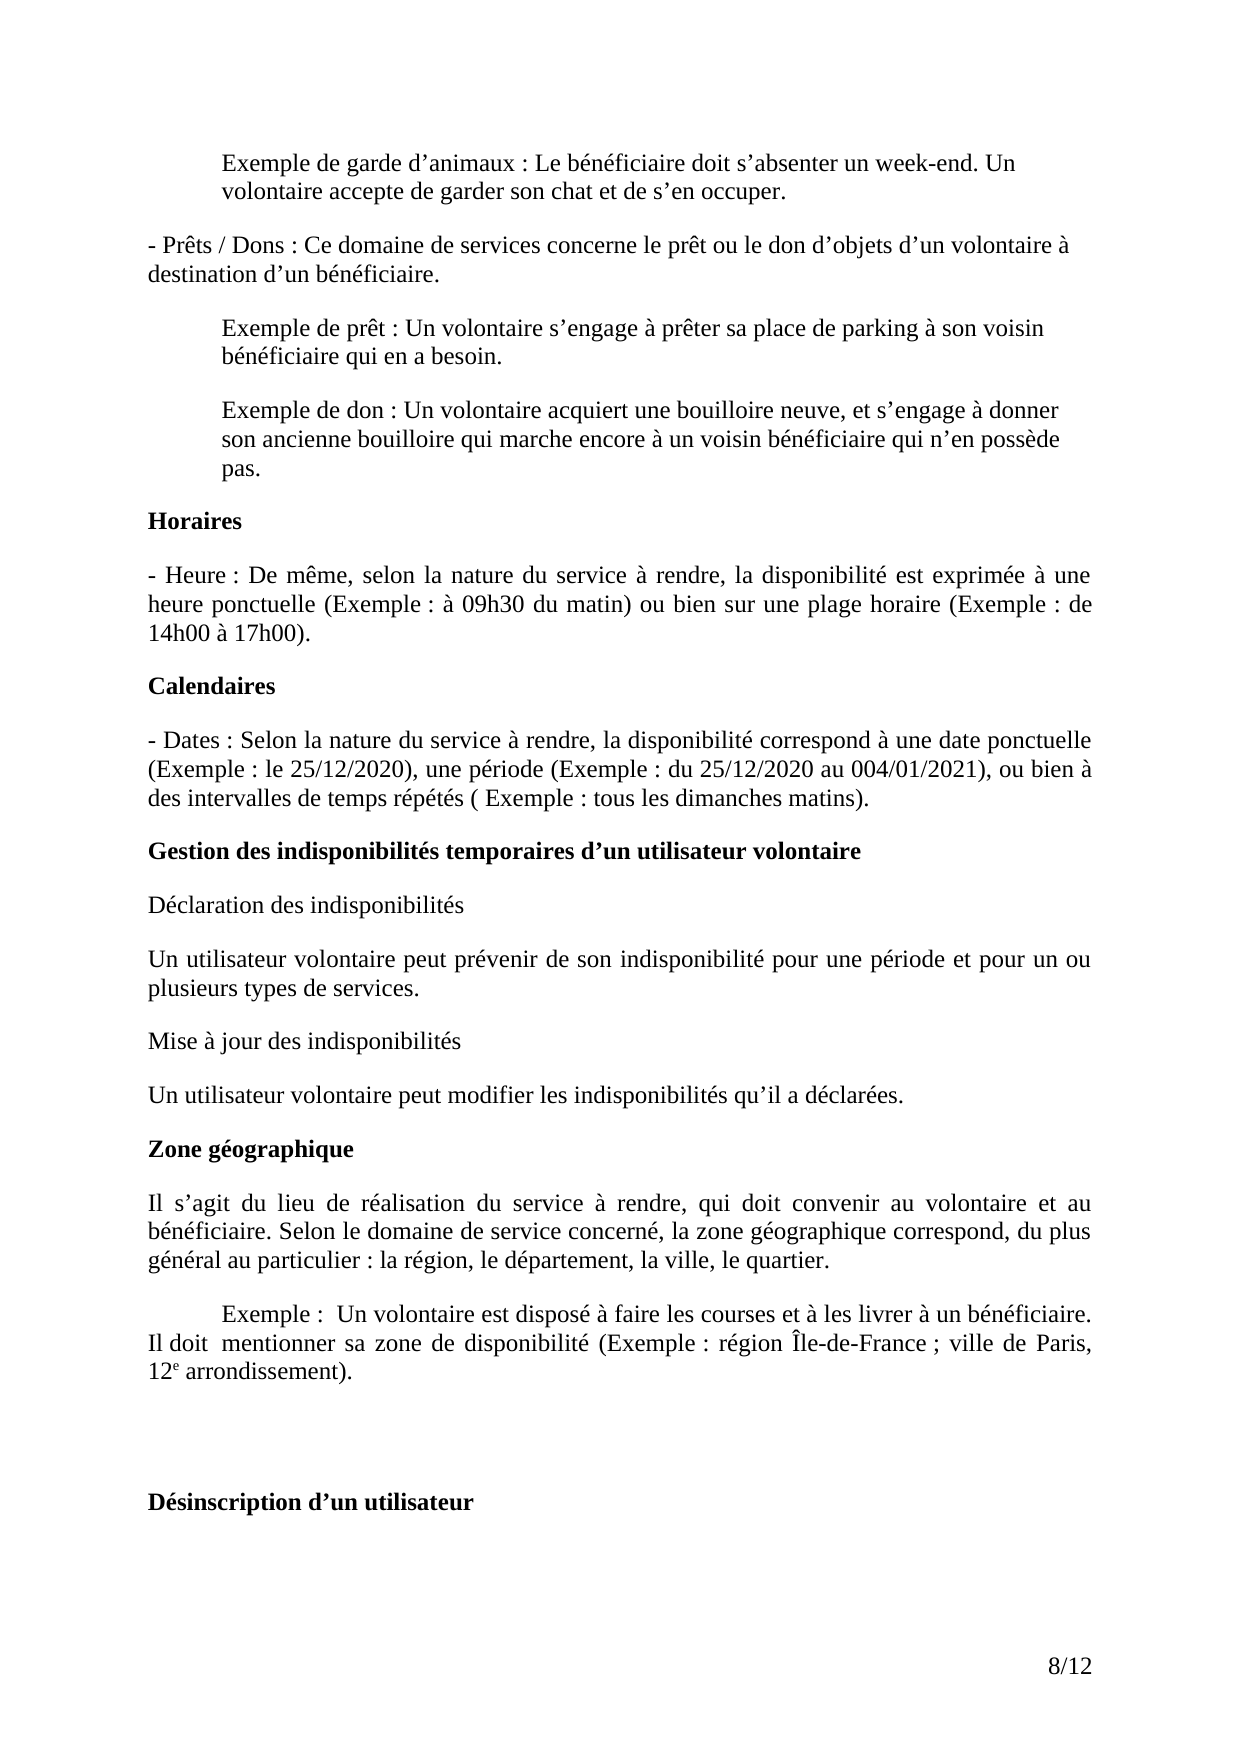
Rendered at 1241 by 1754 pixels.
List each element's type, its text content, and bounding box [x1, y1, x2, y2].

text Exemple de don : Un volontaire acquiert une bouilloire neuve, et s’engage à donner son ancienne bouilloire qui marche encore à un voisin bénéficiaire qui n’en possède pas. [148, 395, 1092, 481]
text Exemple : Un volontaire est disposé à faire les courses et à les livrer à un bénéficiaire. Il doit mentionner sa zone de disponibilité (Exemple : région Île-de-France ; ville de Paris, 12e arrondissement). [148, 1299, 1092, 1385]
text Mise à jour des indisponibilités [148, 1026, 1092, 1055]
text Un utilisateur volontaire peut prévenir de son indisponibilité pour une période et pour un ou plusieurs types de services. [148, 944, 1092, 1001]
text Déclaration des indisponibilités [148, 890, 1092, 919]
text Désinscription d’un utilisateur [148, 1487, 1092, 1515]
text Calendaires [148, 671, 1092, 700]
text Horaires [148, 506, 1092, 535]
text Exemple de prêt : Un volontaire s’engage à prêter sa place de parking à son voisin bénéficiaire qui en a besoin. [148, 313, 1092, 370]
text Exemple de garde d’animaux : Le bénéficiaire doit s’absenter un week-end. Un volontaire accepte de garder son chat et de s’en occuper. [148, 148, 1092, 205]
text - Dates : Selon la nature du service à rendre, la disponibilité correspond à une date ponctuelle (Exemple : le 25/12/2020), une période (Exemple : du 25/12/2020 au 004/01/2021), ou bien à des intervalles de temps répétés ( Exemple : tous les dimanches matins). [148, 725, 1092, 811]
text Il s’agit du lieu de réalisation du service à rendre, qui doit convenir au volontaire et au bénéficiaire. Selon le domaine de service concerné, la zone géographique correspond, du plus général au particulier : la région, le département, la ville, le quartier. [148, 1188, 1092, 1274]
text - Prêts / Dons : Ce domaine de services concerne le prêt ou le don d’objets d’un volontaire à destination d’un bénéficiaire. [148, 230, 1092, 288]
text - Heure : De même, selon la nature du service à rendre, la disponibilité est exprimée à une heure ponctuelle (Exemple : à 09h30 du matin) ou bien sur une plage horaire (Exemple : de 14h00 à 17h00). [148, 560, 1092, 646]
text Un utilisateur volontaire peut modifier les indisponibilités qu’il a déclarées. [148, 1080, 1092, 1109]
text Gestion des indisponibilités temporaires d’un utilisateur volontaire [148, 836, 1092, 865]
text Zone géographique [148, 1134, 1092, 1163]
